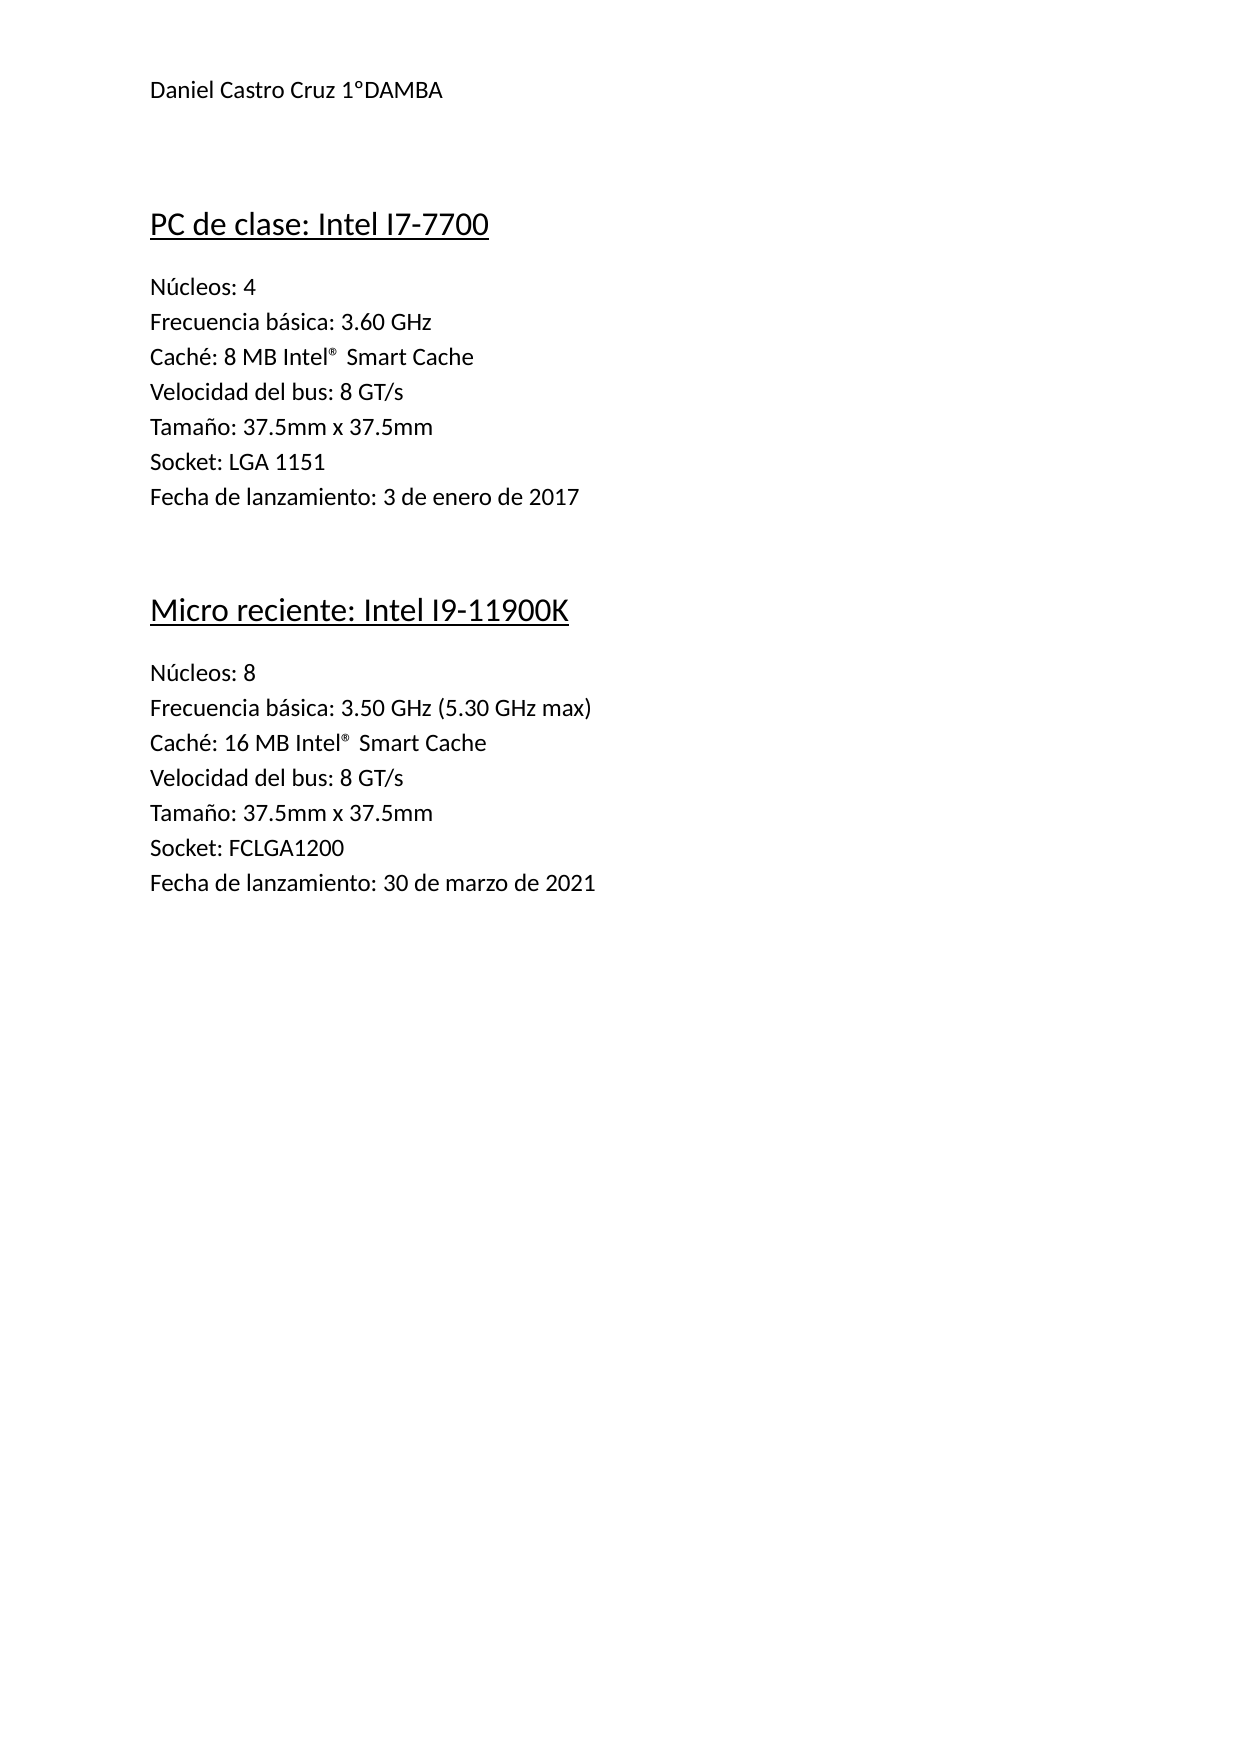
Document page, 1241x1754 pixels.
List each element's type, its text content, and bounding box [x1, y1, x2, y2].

text Núcleos: 4 Frecuencia básica: 3.60 GHz Caché: 8 MB Intel® Smart Cache Velocidad del bus: 8 GT/s Tamaño: 37.5mm x 37.5mm Socket: LGA 1151 Fecha de lanzamiento: 3 de enero de 2017 [150, 271, 1090, 511]
text Núcleos: 8 Frecuencia básica: 3.50 GHz (5.30 GHz max) Caché: 16 MB Intel® Smart Cache Velocidad del bus: 8 GT/s Tamaño: 37.5mm x 37.5mm Socket: FCLGA1200 Fecha de lanzamiento: 30 de marzo de 2021 [150, 657, 1090, 898]
text PC de clase: Intel I7-7700 [150, 203, 1090, 244]
text Micro reciente: Intel I9-11900K [150, 589, 1090, 630]
